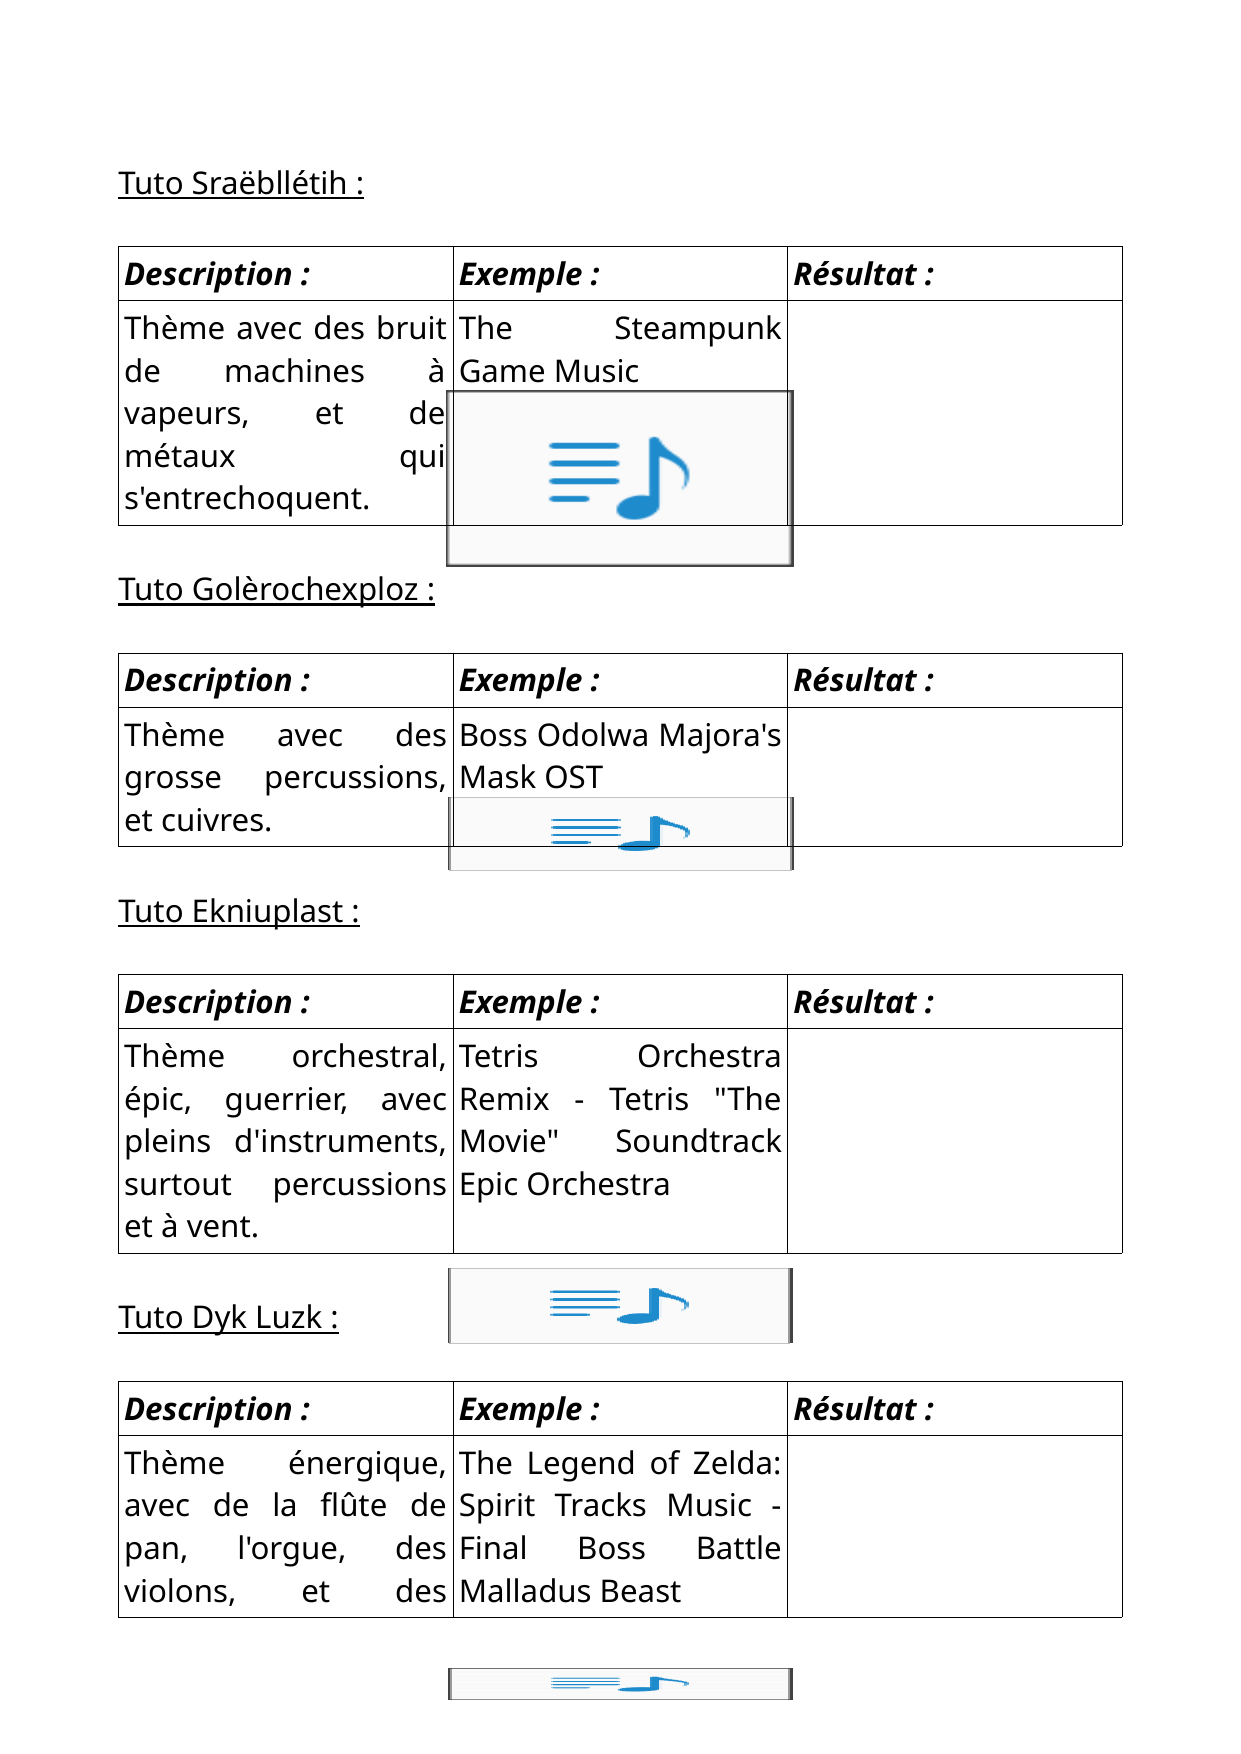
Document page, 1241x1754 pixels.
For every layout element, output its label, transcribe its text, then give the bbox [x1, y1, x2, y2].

text Tuto Golèrochexploz : [118, 567, 1122, 610]
table_cell Thème orchestral, épic, guerrier, avec pleins d'instruments, surtout percussions et à vent. [119, 1029, 453, 1253]
table_cell The Legend of Zelda: Spirit Tracks Music - Final Boss Battle Malladus Beast [454, 1436, 787, 1617]
text Tuto Sraëbllétih : [118, 161, 1122, 203]
table_cell [788, 1029, 1122, 1253]
table_cell Tetris Orchestra Remix - Tetris "The Movie" Soundtrack Epic Orchestra [454, 1029, 787, 1253]
table_header Résultat : [788, 975, 1122, 1028]
table_cell Thème avec des bruit de machines à vapeurs, et de métaux qui s'entrechoquent. [119, 301, 453, 525]
table_header Description : [119, 1382, 453, 1435]
table_header Résultat : [788, 247, 1122, 300]
table_header Description : [119, 975, 453, 1028]
table_header Résultat : [788, 1382, 1122, 1435]
table_header Exemple : [454, 247, 787, 300]
text Tuto Dyk Luzk : [118, 1296, 448, 1338]
table_cell The Steampunk Game Music [454, 301, 787, 390]
table_cell [788, 301, 1122, 525]
table_cell [788, 1436, 1122, 1617]
table_cell [788, 708, 1122, 846]
table_cell Thème avec des grosse percussions, et cuivres. [119, 708, 453, 846]
table_cell Thème énergique, avec de la flûte de pan, l'orgue, des violons, et des [119, 1436, 453, 1617]
table_header Description : [119, 247, 453, 300]
table_cell Boss Odolwa Majora's Mask OST [454, 708, 787, 797]
table_header Résultat : [788, 654, 1122, 707]
table_header Description : [119, 654, 453, 707]
table_header Exemple : [454, 975, 787, 1028]
text Tuto Ekniuplast : [118, 889, 1122, 931]
table_header Exemple : [454, 1382, 787, 1435]
table_header Exemple : [454, 654, 787, 707]
text [793, 1296, 1122, 1338]
